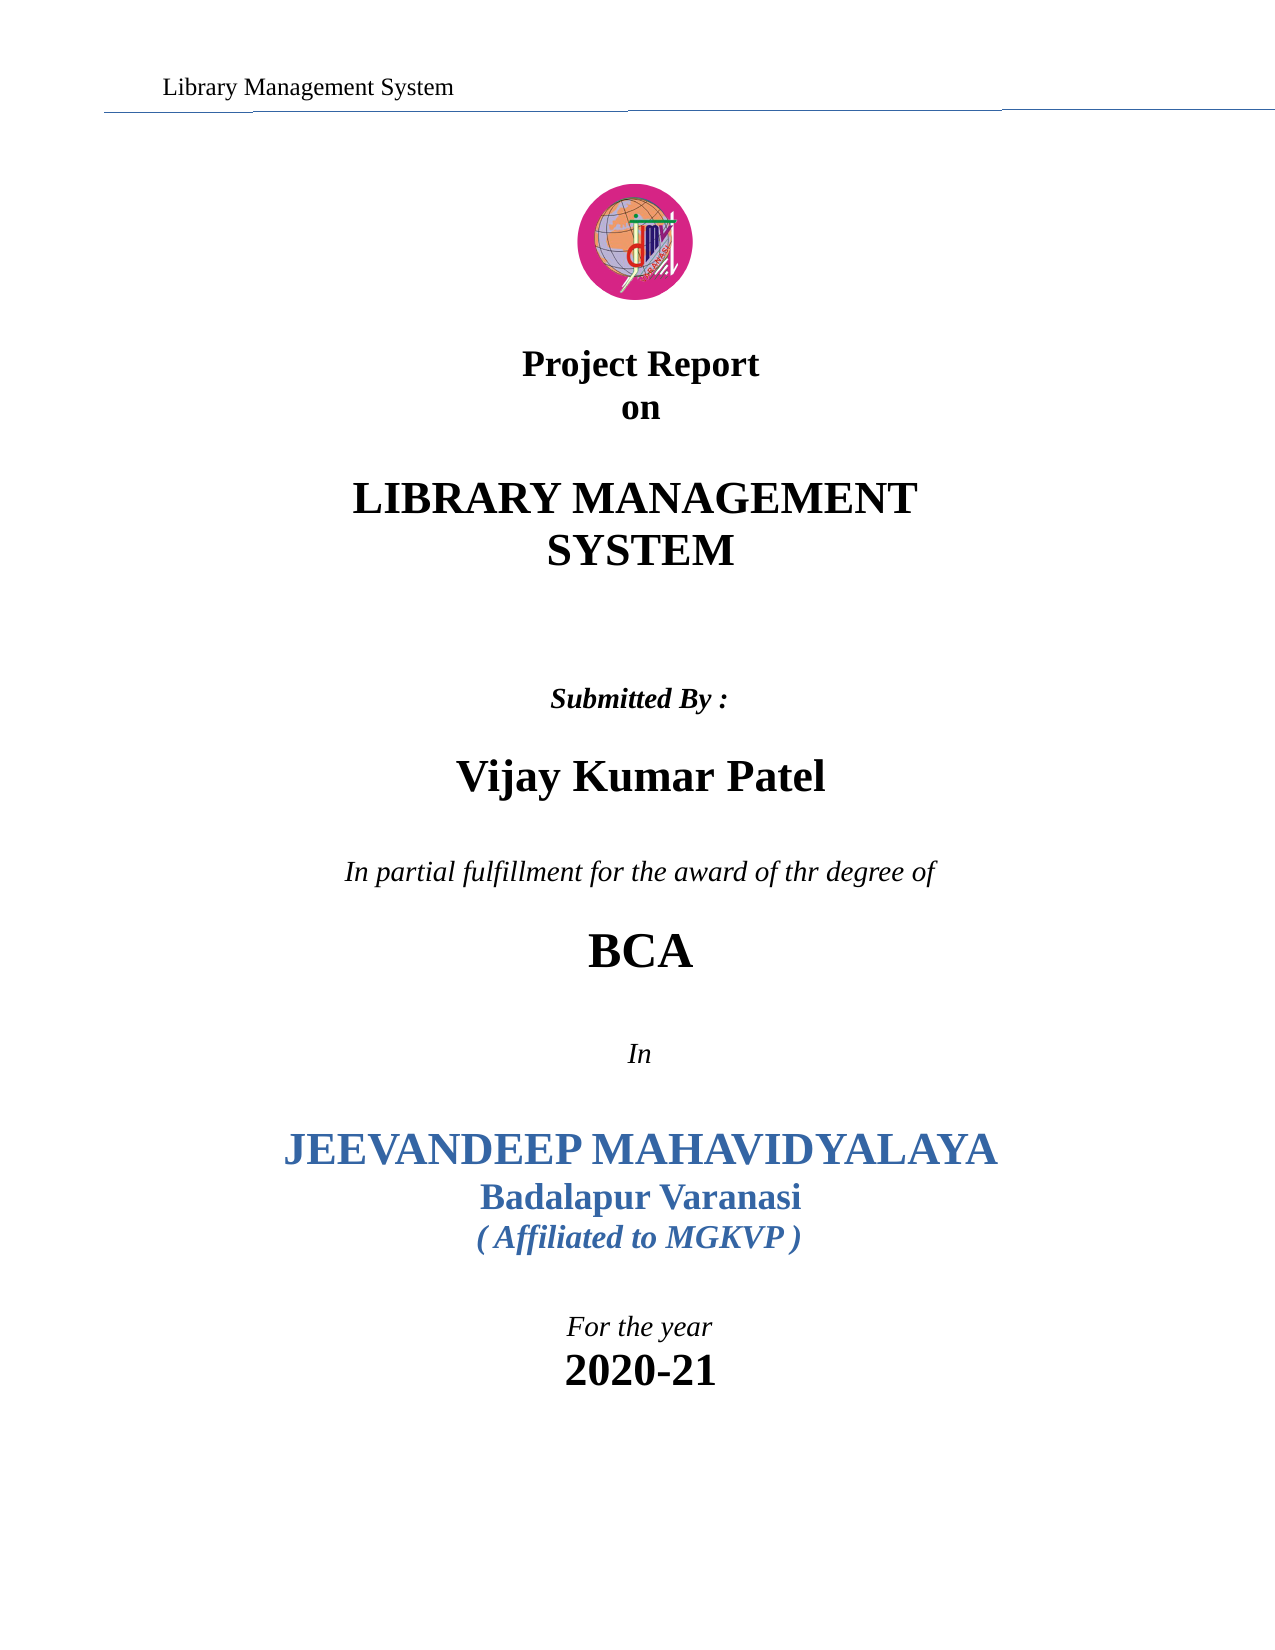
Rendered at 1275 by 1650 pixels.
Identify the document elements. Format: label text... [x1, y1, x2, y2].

text Project Report [162, 341, 1119, 384]
text Vijay Kumar Patel [162, 748, 1119, 801]
text BCA [162, 921, 1119, 978]
text In [162, 1036, 1119, 1069]
text Badalapur Varanasi [162, 1175, 1119, 1218]
text 2020-21 [162, 1342, 1119, 1395]
text JEEVANDEEP MAHAVIDYALAYA [162, 1122, 1119, 1175]
text For the year [162, 1309, 1119, 1342]
text LIBRARY MANAGEMENT [162, 470, 1119, 523]
text Submitted By : [162, 681, 1119, 715]
text ( Affiliated to MGKVP ) [162, 1218, 1119, 1256]
text on [162, 384, 1119, 427]
text In partial fulfillment for the award of thr degree of [162, 854, 1119, 887]
text SYSTEM [162, 523, 1119, 576]
